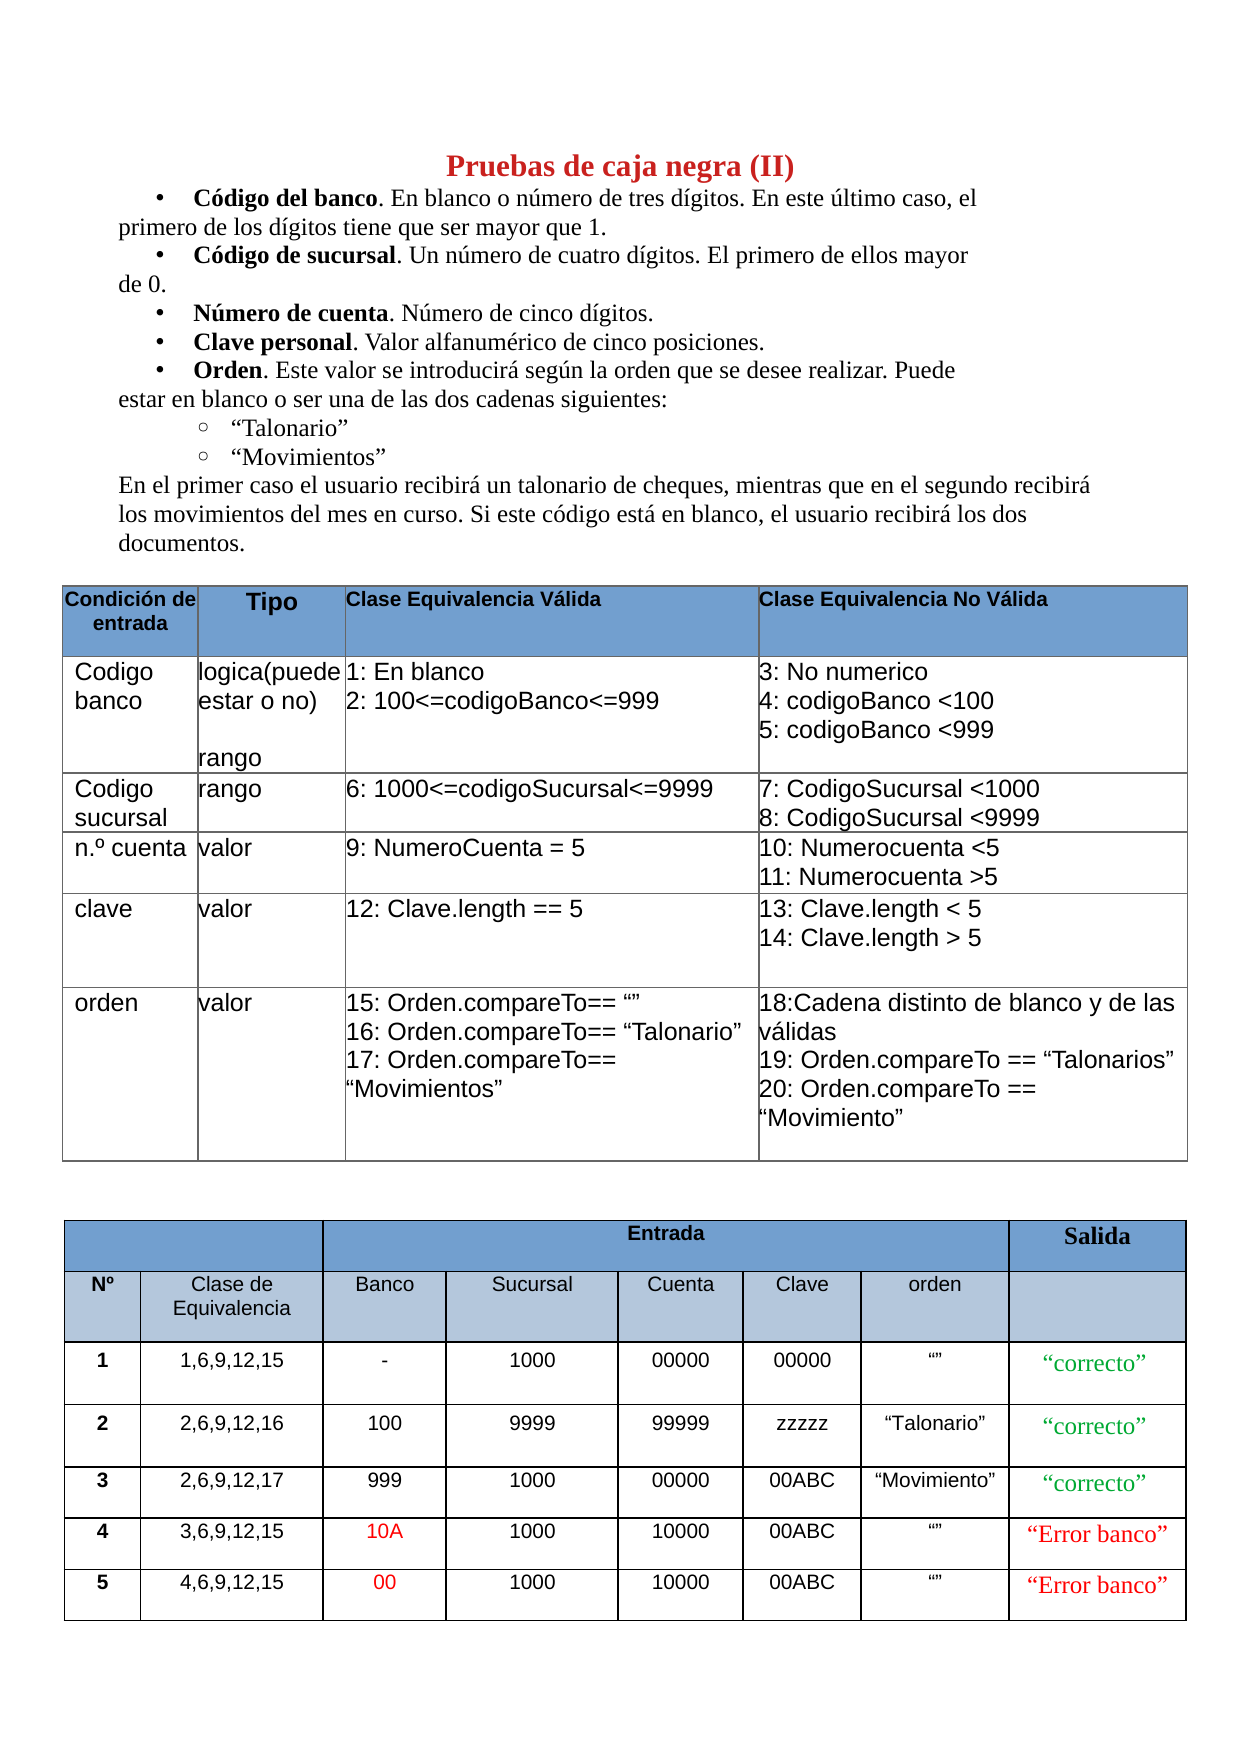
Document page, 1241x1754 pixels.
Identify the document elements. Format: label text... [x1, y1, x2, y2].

table_cell 2,6,9,12,17 [141, 1468, 322, 1517]
text En el primer caso el usuario recibirá un talonario de cheques, mientras que en el segundo recibirá los movimientos del mes en curso. Si este código está en blanco, el usuario recibirá los dos documentos. [118, 470, 1122, 557]
table_cell 999 [324, 1468, 445, 1517]
table_cell 5 [65, 1570, 140, 1619]
list “Talonario” [193, 413, 1122, 442]
table_cell [1010, 1272, 1185, 1341]
table_cell Clave [744, 1272, 860, 1341]
table_cell “Error banco” [1010, 1570, 1185, 1619]
table_header Tipo [199, 587, 345, 656]
table_cell 15: Orden.compareTo== “” 16: Orden.compareTo== “Talonario” 17: Orden.compareTo== “Movimientos” [346, 988, 758, 1160]
table_cell “Error banco” [1010, 1519, 1185, 1568]
text primero de los dígitos tiene que ser mayor que 1. [118, 212, 1122, 240]
table_cell Clase de Equivalencia [141, 1272, 322, 1341]
table_cell Cuenta [619, 1272, 742, 1341]
table_cell Nº [65, 1272, 140, 1341]
table_cell 00ABC [744, 1570, 860, 1619]
table_cell orden [63, 988, 197, 1160]
table_cell 00ABC [744, 1468, 860, 1517]
table_cell “Talonario” [862, 1405, 1008, 1466]
table_header Clase Equivalencia Válida [346, 587, 758, 656]
table_cell “” [862, 1519, 1008, 1568]
table_cell 18:Cadena distinto de blanco y de las válidas 19: Orden.compareTo == “Talonarios” 20: Orden.compareTo == “Movimiento” [760, 988, 1187, 1160]
table_cell 100 [324, 1405, 445, 1466]
table_cell “” [862, 1343, 1008, 1403]
list Clave personal. Valor alfanumérico de cinco posiciones. [156, 327, 1122, 355]
table_cell 00000 [619, 1343, 742, 1403]
list Número de cuenta. Número de cinco dígitos. [156, 298, 1122, 327]
list Código del banco. En blanco o número de tres dígitos. En este último caso, el [156, 183, 1122, 212]
table_cell clave [63, 894, 197, 986]
table_cell 1,6,9,12,15 [141, 1343, 322, 1403]
table_cell valor [199, 833, 345, 893]
table_header Clase Equivalencia No Válida [760, 587, 1187, 656]
table_cell “correcto” [1010, 1343, 1185, 1403]
table_cell n.º cuenta [63, 833, 197, 893]
table_cell 12: Clave.length == 5 [346, 894, 758, 986]
table_cell 7: CodigoSucursal <1000 8: CodigoSucursal <9999 [760, 774, 1187, 831]
table_cell 4,6,9,12,15 [141, 1570, 322, 1619]
table_cell “correcto” [1010, 1405, 1185, 1466]
table_cell “” [862, 1570, 1008, 1619]
table_cell 10: Numerocuenta <5 11: Numerocuenta >5 [760, 833, 1187, 893]
table_cell Codigo banco [63, 657, 197, 772]
table_cell 3,6,9,12,15 [141, 1519, 322, 1568]
table_cell 1 [65, 1343, 140, 1403]
table_cell valor [199, 894, 345, 986]
table_cell 13: Clave.length < 5 14: Clave.length > 5 [760, 894, 1187, 986]
table_cell 2,6,9,12,16 [141, 1405, 322, 1466]
table_cell Codigo sucursal [63, 774, 197, 831]
table_cell 1000 [447, 1468, 617, 1517]
table_cell orden [862, 1272, 1008, 1341]
table_cell 10000 [619, 1570, 742, 1619]
table_cell 9999 [447, 1405, 617, 1466]
table_cell rango [199, 774, 345, 831]
table_cell 10000 [619, 1519, 742, 1568]
table_cell 00ABC [744, 1519, 860, 1568]
table_cell 3 [65, 1468, 140, 1517]
table_header Condición de entrada [63, 587, 197, 656]
table_cell Banco [324, 1272, 445, 1341]
text estar en blanco o ser una de las dos cadenas siguientes: [118, 384, 1122, 413]
table_cell 6: 1000<=codigoSucursal<=9999 [346, 774, 758, 831]
table_header Salida [1010, 1221, 1185, 1271]
table_cell “Movimiento” [862, 1468, 1008, 1517]
table_header Entrada [324, 1221, 1008, 1271]
table_cell zzzzz [744, 1405, 860, 1466]
table_cell 00 [324, 1570, 445, 1619]
table_header [65, 1221, 322, 1271]
table_cell valor [199, 988, 345, 1160]
table_cell 1000 [447, 1519, 617, 1568]
table_cell 2 [65, 1405, 140, 1466]
table_cell 99999 [619, 1405, 742, 1466]
text Pruebas de caja negra (II) [118, 147, 1122, 183]
table_cell logica(puede estar o no) rango [199, 657, 345, 772]
table_cell 1000 [447, 1343, 617, 1403]
list “Movimientos” [193, 442, 1122, 470]
list Código de sucursal. Un número de cuatro dígitos. El primero de ellos mayor [156, 240, 1122, 269]
table_cell 00000 [744, 1343, 860, 1403]
table_cell 4 [65, 1519, 140, 1568]
table_cell 1000 [447, 1570, 617, 1619]
table_cell “correcto” [1010, 1468, 1185, 1517]
table_cell Sucursal [447, 1272, 617, 1341]
list Orden. Este valor se introducirá según la orden que se desee realizar. Puede [156, 355, 1122, 384]
text de 0. [118, 269, 1122, 298]
table_cell 3: No numerico 4: codigoBanco <100 5: codigoBanco <999 [760, 657, 1187, 772]
table_cell 9: NumeroCuenta = 5 [346, 833, 758, 893]
table_cell 00000 [619, 1468, 742, 1517]
table_cell 10A [324, 1519, 445, 1568]
table_cell 1: En blanco 2: 100<=codigoBanco<=999 [346, 657, 758, 772]
table_cell - [324, 1343, 445, 1403]
